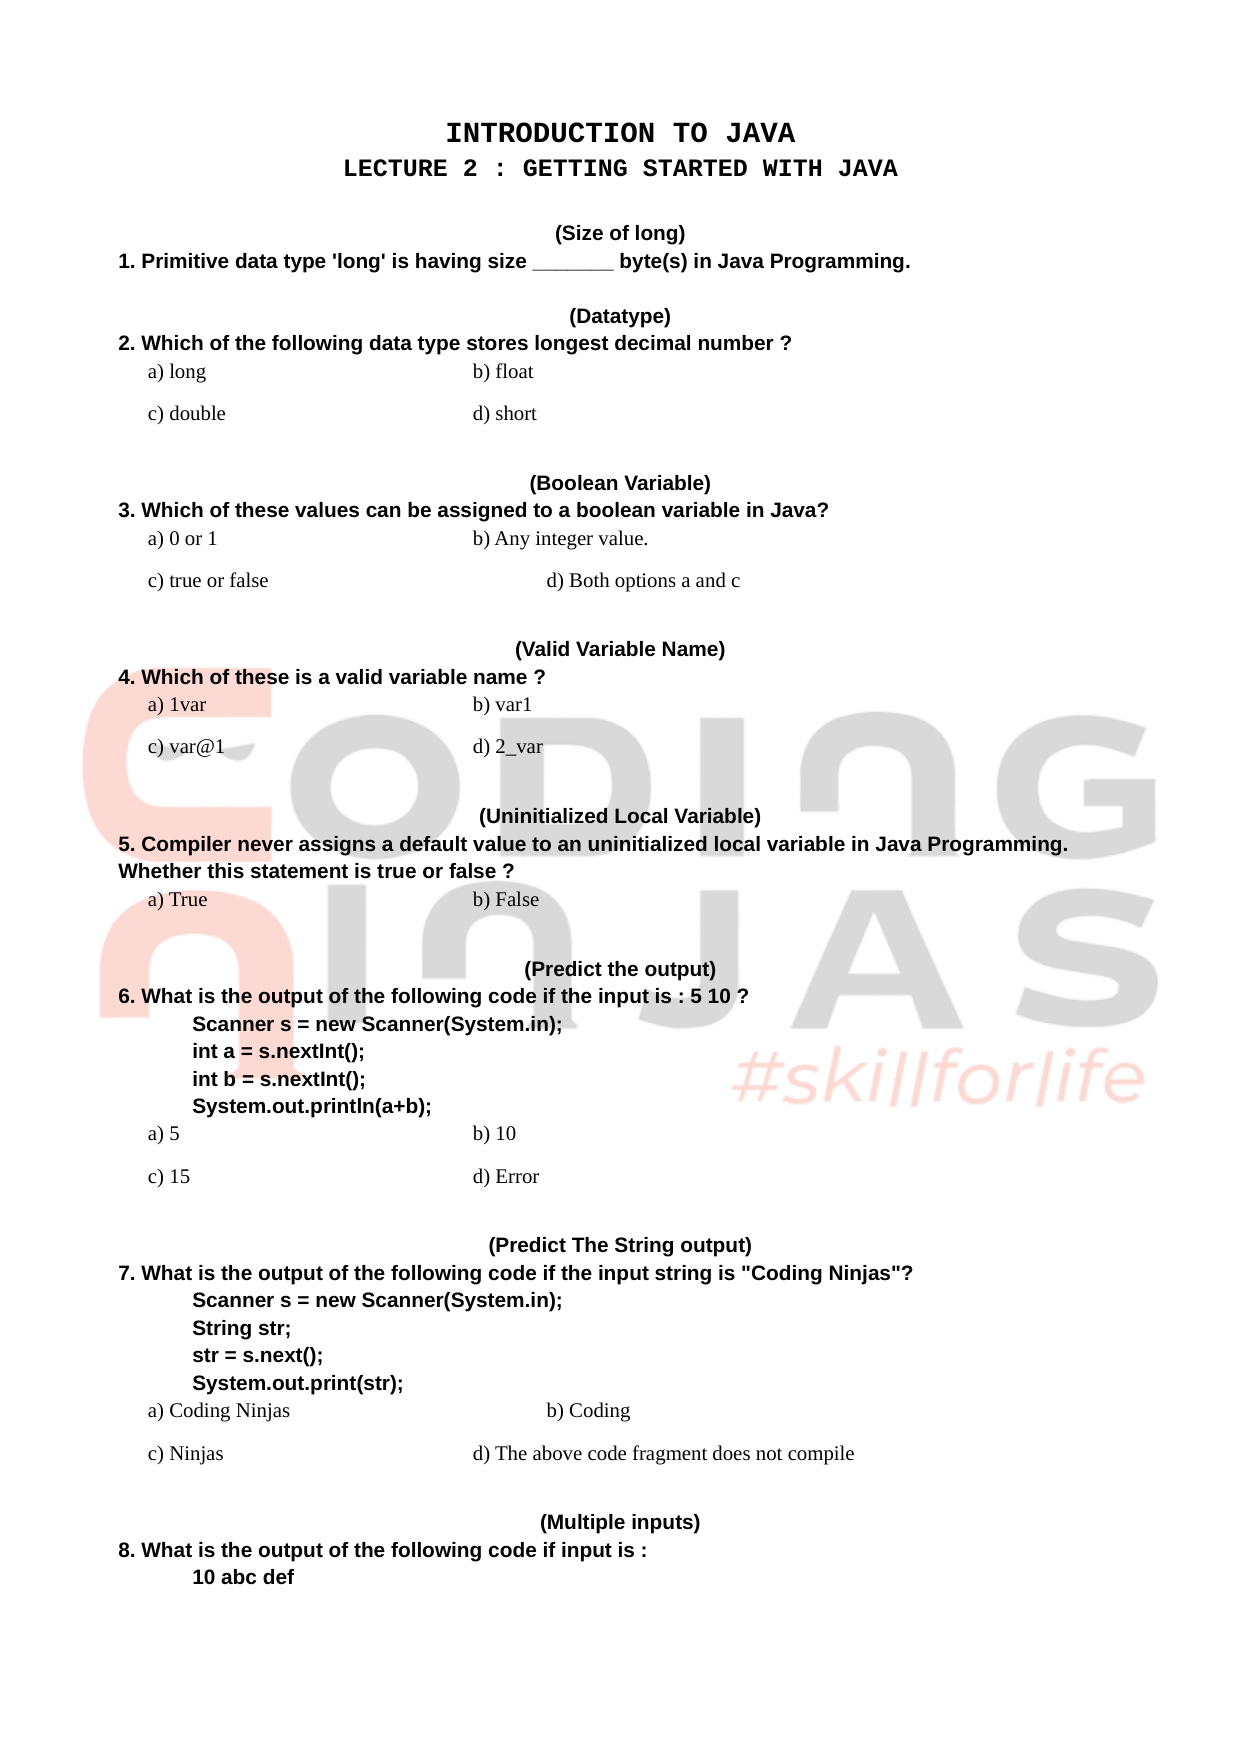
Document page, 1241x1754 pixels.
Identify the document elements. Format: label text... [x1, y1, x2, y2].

text 7. What is the output of the following code if the input string is "Coding Ninjas"? [118, 1261, 1122, 1285]
text (Datatype) [118, 303, 1122, 327]
text int b = s.nextInt(); [192, 1066, 1122, 1090]
text 2. Which of the following data type stores longest decimal number ? [118, 331, 1122, 355]
text a) True b) False [148, 887, 1122, 911]
text 1. Primitive data type 'long' is having size _______ byte(s) in Java Programming. [118, 248, 1122, 272]
text 8. What is the output of the following code if input is : [118, 1538, 1122, 1562]
text (Valid Variable Name) [118, 637, 1122, 661]
text 6. What is the output of the following code if the input is : 5 10 ? [118, 984, 1122, 1008]
text (Multiple inputs) [118, 1510, 1122, 1534]
text c) true or false d) Both options a and c [148, 568, 1122, 592]
text a) Coding Ninjas b) Coding [148, 1398, 1122, 1422]
text System.out.print(str); [192, 1371, 1122, 1395]
text a) 1var b) var1 [148, 692, 1122, 716]
text 10 abc def [192, 1565, 1122, 1589]
text a) long b) float [148, 358, 1122, 383]
text c) var@1 d) 2_var [148, 734, 1122, 758]
text c) Ninjas d) The above code fragment does not compile [148, 1440, 1122, 1464]
text String str; [192, 1316, 1122, 1340]
text int a = s.nextInt(); [192, 1039, 1122, 1063]
text 3. Which of these values can be assigned to a boolean variable in Java? [118, 498, 1122, 522]
text (Boolean Variable) [118, 470, 1122, 494]
text (Size of long) [118, 221, 1122, 245]
text Scanner s = new Scanner(System.in); [192, 1011, 1122, 1035]
text LECTURE 2 : GETTING STARTED WITH JAVA [118, 156, 1122, 184]
text 5. Compiler never assigns a default value to an uninitialized local variable in Java Programming. Whether this statement is true or false ? [118, 832, 1122, 883]
text (Predict The String output) [118, 1233, 1122, 1257]
text System.out.println(a+b); [192, 1094, 1122, 1118]
text c) double d) short [148, 401, 1122, 425]
text a) 0 or 1 b) Any integer value. [148, 525, 1122, 549]
text c) 15 d) Error [148, 1163, 1122, 1188]
text (Uninitialized Local Variable) [118, 804, 1122, 828]
text str = s.next(); [192, 1343, 1122, 1367]
text 4. Which of these is a valid variable name ? [118, 665, 1122, 689]
text INTRODUCTION TO JAVA [118, 118, 1122, 151]
text (Predict the output) [118, 956, 1122, 980]
text Scanner s = new Scanner(System.in); [192, 1288, 1122, 1312]
text a) 5 b) 10 [148, 1121, 1122, 1145]
